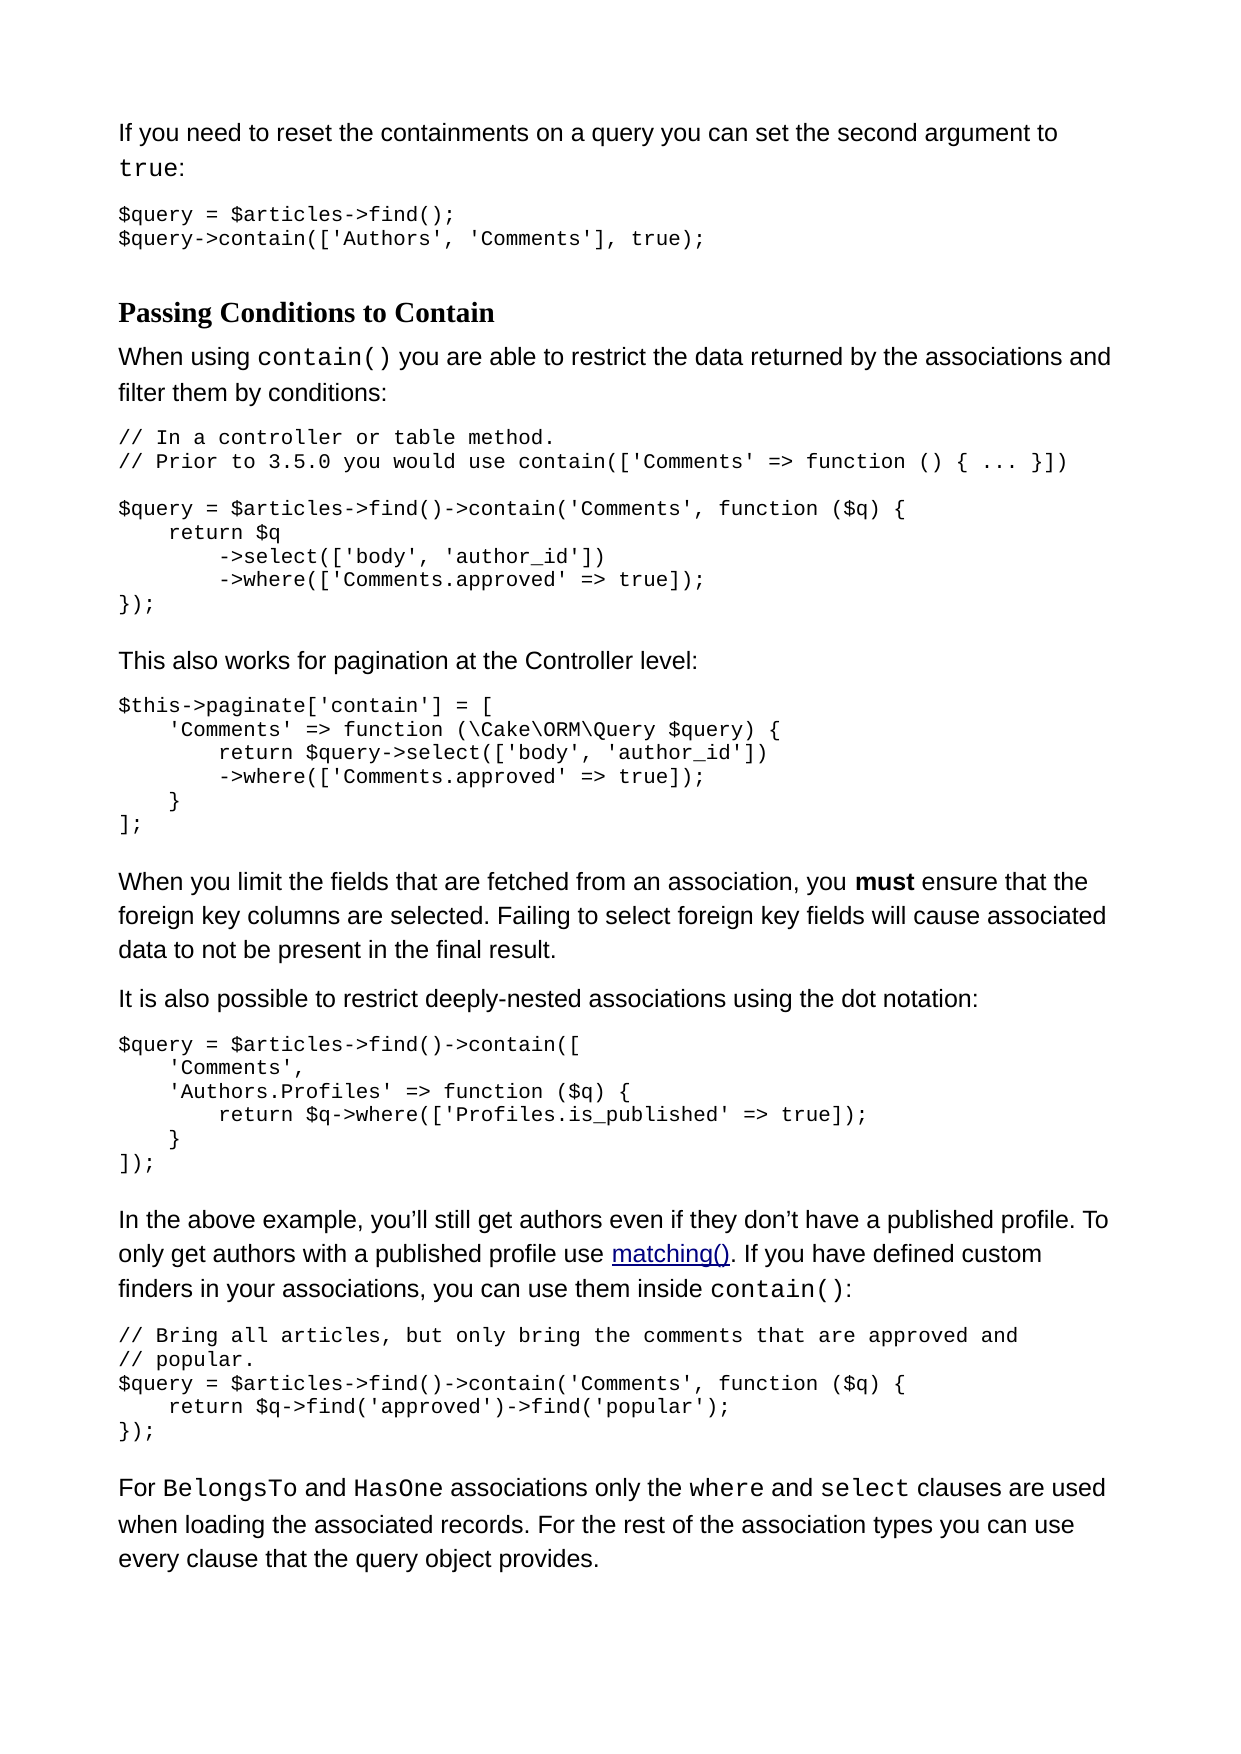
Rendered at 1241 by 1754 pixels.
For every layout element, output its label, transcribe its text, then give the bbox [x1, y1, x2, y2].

subtitle Passing Conditions to Contain [118, 296, 1122, 329]
text For BelongsTo and HasOne associations only the where and select clauses are used when loading the associated records. For the rest of the association types you can use every clause that the query object provides. [118, 1473, 1122, 1573]
text // popular. [118, 1349, 1122, 1373]
text ]); [118, 1152, 1122, 1175]
text ->select(['body', 'author_id']) [118, 546, 1122, 569]
text ->where(['Comments.approved' => true]); [118, 766, 1122, 790]
text $query = $articles->find(); [118, 204, 1122, 228]
text In the above example, you’ll still get authors even if they don’t have a published profile. To only get authors with a published profile use matching(). If you have defined custom finders in your associations, you can use them inside contain(): [118, 1205, 1122, 1305]
text } [118, 790, 1122, 813]
text $query = $articles->find()->contain('Comments', function ($q) { [118, 1373, 1122, 1396]
text ->where(['Comments.approved' => true]); [118, 569, 1122, 593]
text } [118, 1128, 1122, 1152]
text When you limit the fields that are fetched from an association, you must ensure that the foreign key columns are selected. Failing to select foreign key fields will cause associated data to not be present in the final result. [118, 866, 1122, 964]
text }); [118, 593, 1122, 617]
text $query = $articles->find()->contain([ [118, 1033, 1122, 1057]
text 'Comments', [118, 1057, 1122, 1081]
text // Bring all articles, but only bring the comments that are approved and [118, 1326, 1122, 1349]
text // Prior to 3.5.0 you would use contain(['Comments' => function () { ... }]) [118, 451, 1122, 475]
text 'Comments' => function (\Cake\ORM\Query $query) { [118, 719, 1122, 742]
text // In a controller or table method. [118, 427, 1122, 451]
text return $q [118, 522, 1122, 546]
text When using contain() you are able to restrict the data returned by the associations and filter them by conditions: [118, 342, 1122, 407]
text If you need to reset the containments on a query you can set the second argument to true: [118, 118, 1122, 183]
text It is also possible to restrict deeply-nested associations using the dot notation: [118, 984, 1122, 1013]
text }); [118, 1420, 1122, 1444]
text return $q->where(['Profiles.is_published' => true]); [118, 1104, 1122, 1128]
text return $q->find('approved')->find('popular'); [118, 1396, 1122, 1420]
text 'Authors.Profiles' => function ($q) { [118, 1081, 1122, 1104]
text return $query->select(['body', 'author_id']) [118, 742, 1122, 766]
text $this->paginate['contain'] = [ [118, 695, 1122, 719]
text $query->contain(['Authors', 'Comments'], true); [118, 228, 1122, 252]
text This also works for pagination at the Controller level: [118, 646, 1122, 675]
text $query = $articles->find()->contain('Comments', function ($q) { [118, 498, 1122, 522]
text ]; [118, 813, 1122, 837]
